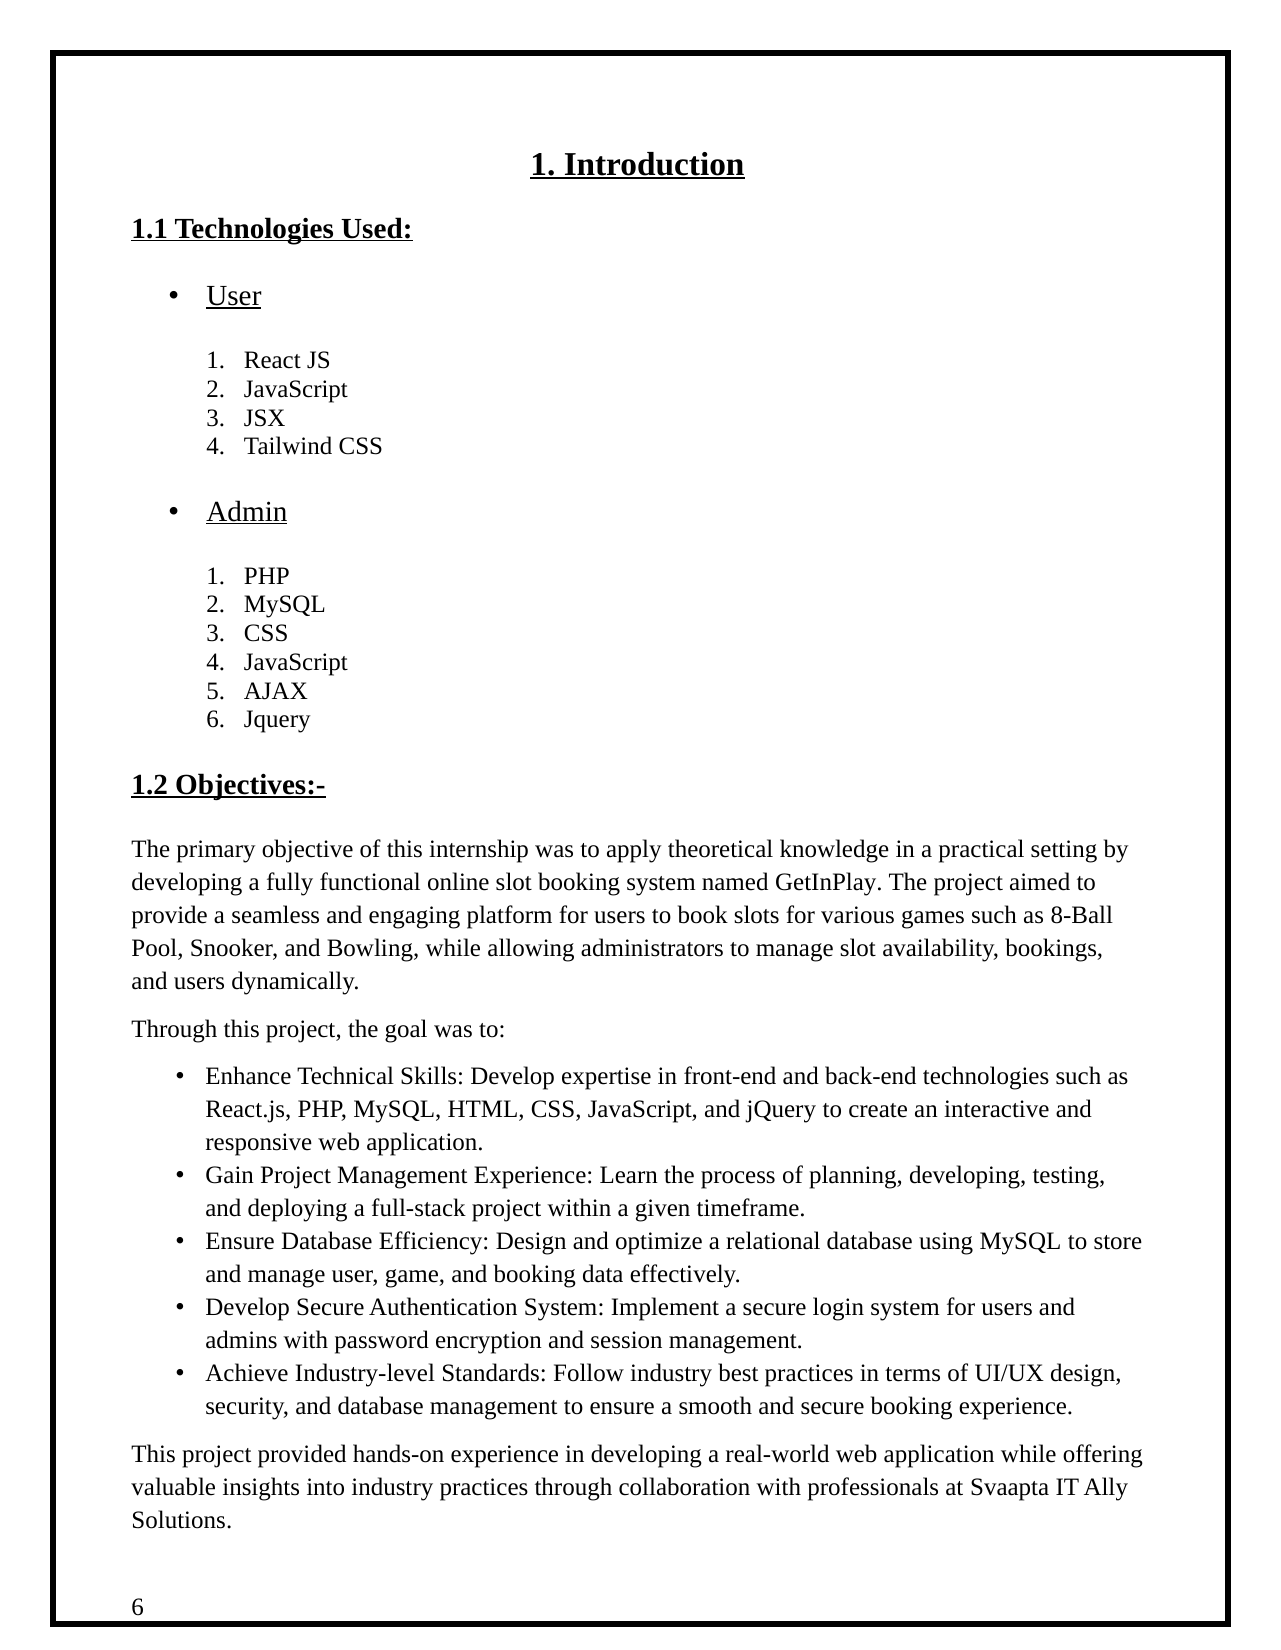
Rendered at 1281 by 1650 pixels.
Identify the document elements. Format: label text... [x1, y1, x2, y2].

text 1.2 Objectives:- [131, 767, 1143, 800]
list PHP [206, 561, 1143, 589]
list CSS [206, 618, 1143, 647]
text This project provided hands-on experience in developing a real-world web application while offering valuable insights into industry practices through collaboration with professionals at Svaapta IT Ally Solutions. [131, 1439, 1143, 1534]
list Ensure Database Efficiency: Design and optimize a relational database using MySQL to store and manage user, game, and booking data effectively. [176, 1226, 1143, 1288]
text 1. Introduction [131, 144, 1143, 182]
list Gain Project Management Experience: Learn the process of planning, developing, testing, and deploying a full-stack project within a given timeframe. [176, 1160, 1143, 1222]
list MySQL [206, 589, 1143, 618]
list Achieve Industry-level Standards: Follow industry best practices in terms of UI/UX design, security, and database management to ensure a smooth and secure booking experience. [176, 1358, 1143, 1420]
list Develop Secure Authentication System: Implement a secure login system for users and admins with password encryption and session management. [176, 1292, 1143, 1354]
list AJAX [206, 676, 1143, 704]
list JavaScript [206, 647, 1143, 676]
list React JS [206, 345, 1143, 374]
text 1.1 Technologies Used: [131, 211, 1143, 244]
list JSX [206, 403, 1143, 431]
list Enhance Technical Skills: Develop expertise in front-end and back-end technologies such as React.js, PHP, MySQL, HTML, CSS, JavaScript, and jQuery to create an interactive and responsive web application. [176, 1061, 1143, 1156]
list User [169, 278, 1143, 312]
list Tailwind CSS [206, 431, 1143, 460]
list Admin [169, 494, 1143, 527]
list JavaScript [206, 374, 1143, 403]
text The primary objective of this internship was to apply theoretical knowledge in a practical setting by developing a fully functional online slot booking system named GetInPlay. The project aimed to provide a seamless and engaging platform for users to book slots for various games such as 8-Ball Pool, Snooker, and Bowling, while allowing administrators to manage slot availability, bookings, and users dynamically. [131, 834, 1143, 995]
text Through this project, the goal was to: [131, 1014, 1143, 1042]
list Jquery [206, 704, 1143, 733]
